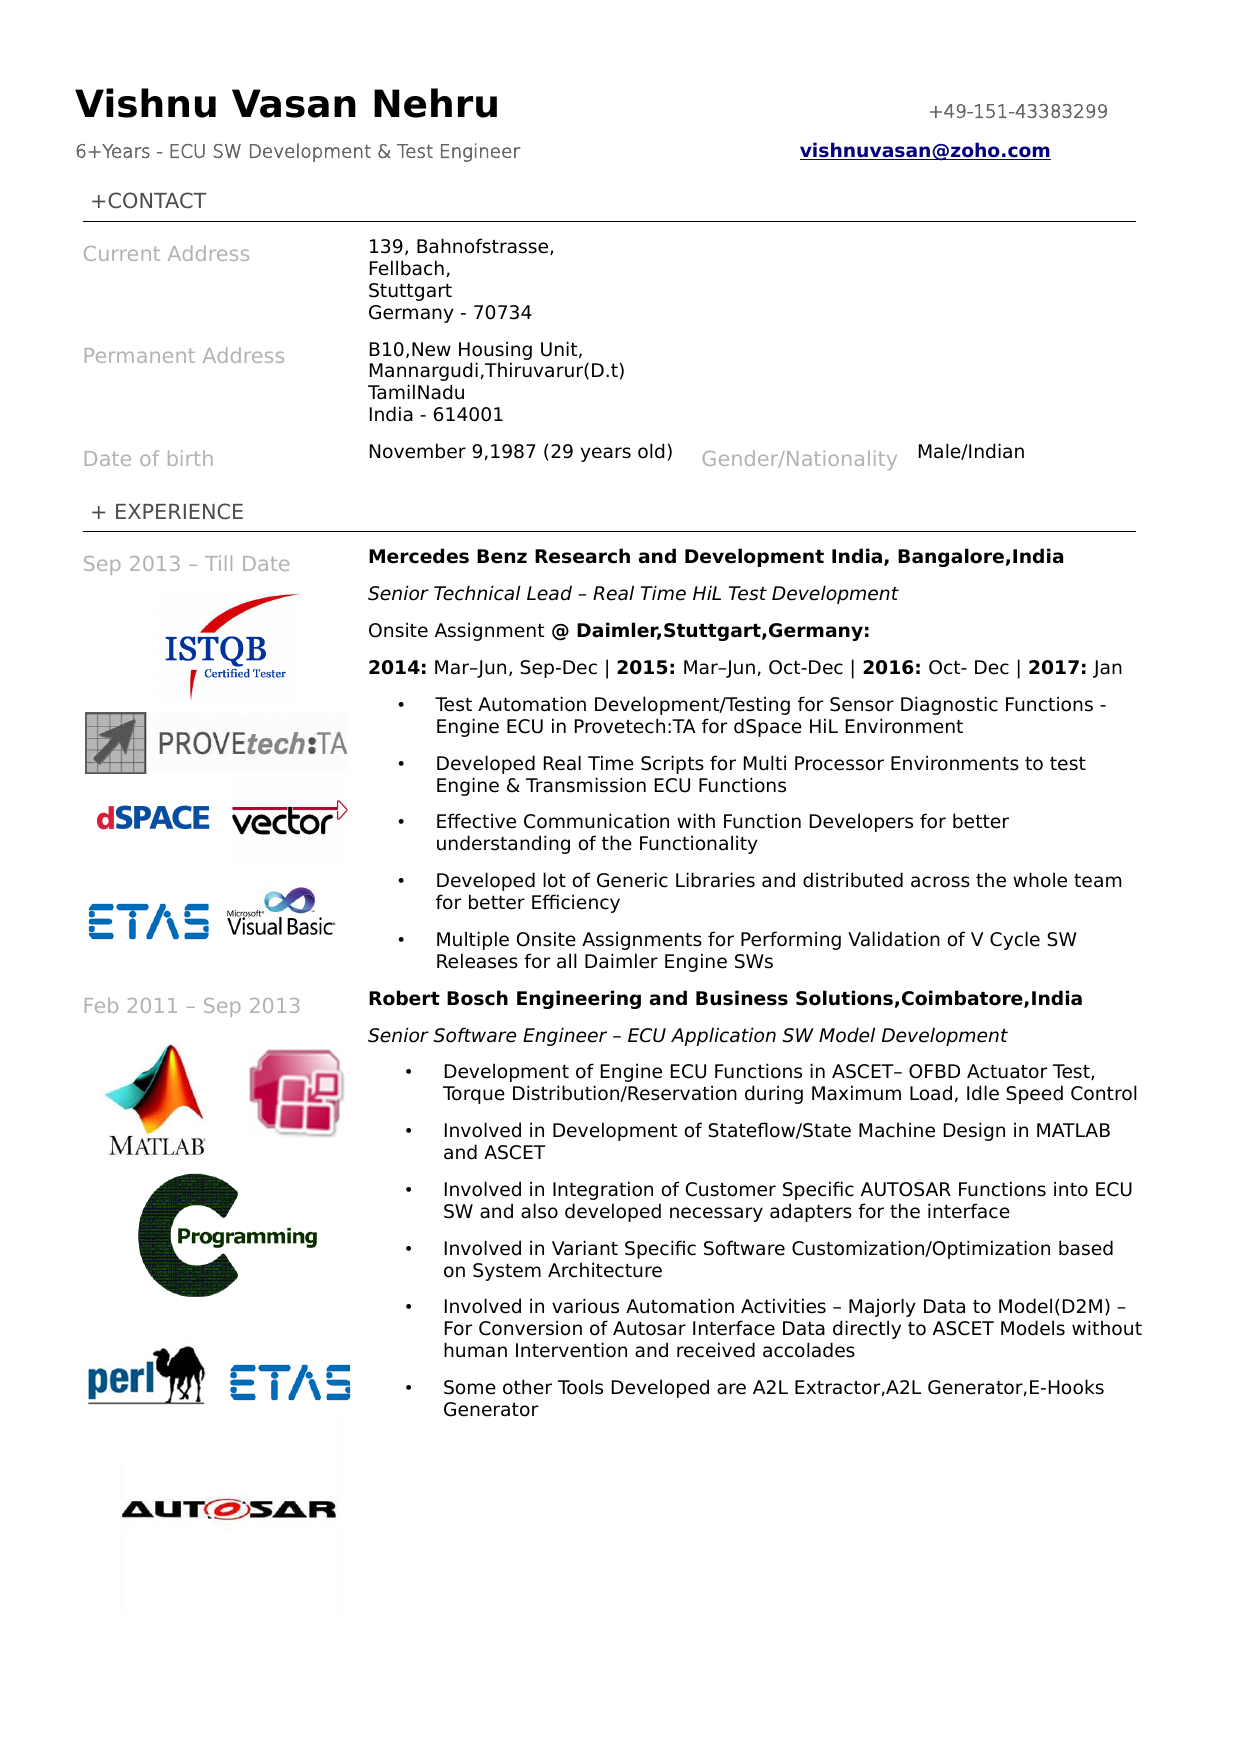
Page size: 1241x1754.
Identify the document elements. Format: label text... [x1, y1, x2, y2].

table_cell Feb 2011 – Sep 2013 [75, 980, 360, 1650]
table_cell B10,New Housing Unit, Mannargudi,Thiruvarur(D.t) TamilNadu India - 614001 [360, 331, 1144, 433]
picture [215, 871, 358, 957]
picture [99, 1034, 214, 1163]
table_cell Sep 2013 – Till Date [75, 539, 360, 980]
picture [61, 1172, 351, 1617]
table_cell Permanent Address [75, 331, 360, 433]
table_cell November 9,1987 (29 years old) [360, 434, 694, 485]
table_cell + EXPERIENCE [75, 485, 1144, 539]
table_cell Robert Bosch Engineering and Business Solutions,Coimbatore,India Senior Software Engineer – ECU Application SW Model Development Development of Engine ECU Functions in ASCET– OFBD Actuator Test, Torque Distribution/Reservation during Maximum Load, Idle Speed Control Involved in Development of Stateflow/State Machine Design in MATLAB and ASCET Involved in Integration of Customer Specific AUTOSAR Functions into ECU SW and also developed necessary adapters for the interface Involved in Variant Specific Software Customization/Optimization based on System Architecture Involved in various Automation Activities – Majorly Data to Model(D2M) – For Conversion of Autosar Interface Data directly to ASCET Models without human Intervention and received accolades Some other Tools Developed are A2L Extractor,A2L Generator,E-Hooks Generator [360, 980, 1144, 1650]
table_cell 139, Bahnofstrasse, Fellbach, Stuttgart Germany - 70734 [360, 229, 1144, 331]
table_cell Current Address [75, 229, 360, 331]
picture [85, 712, 348, 863]
picture [152, 592, 303, 710]
picture [248, 1047, 345, 1138]
table_cell Male/Indian [909, 434, 1144, 485]
picture [88, 892, 209, 952]
table_header Vishnu Vasan Nehru +49-151-43383299 6+Years - ECU SW Development & Test Engineer vishnuvasan@zoho.com [75, 75, 1144, 174]
table_cell Gender/Nationality [694, 434, 909, 485]
table_cell Mercedes Benz Research and Development India, Bangalore,India Senior Technical Lead – Real Time HiL Test Development Onsite Assignment @ Daimler,Stuttgart,Germany: 2014: Mar–Jun, Sep-Dec | 2015: Mar–Jun, Oct-Dec | 2016: Oct- Dec | 2017: Jan Test Automation Development/Testing for Sensor Diagnostic Functions - Engine ECU in Provetech:TA for dSpace HiL Environment Developed Real Time Scripts for Multi Processor Environments to test Engine & Transmission ECU Functions Effective Communication with Function Developers for better understanding of the Functionality Developed lot of Generic Libraries and distributed across the whole team for better Efficiency Multiple Onsite Assignments for Performing Validation of V Cycle SW Releases for all Daimler Engine SWs [360, 539, 1144, 980]
table_cell +CONTACT [75, 174, 1144, 228]
picture [96, 801, 210, 837]
table_cell Date of birth [75, 434, 360, 485]
